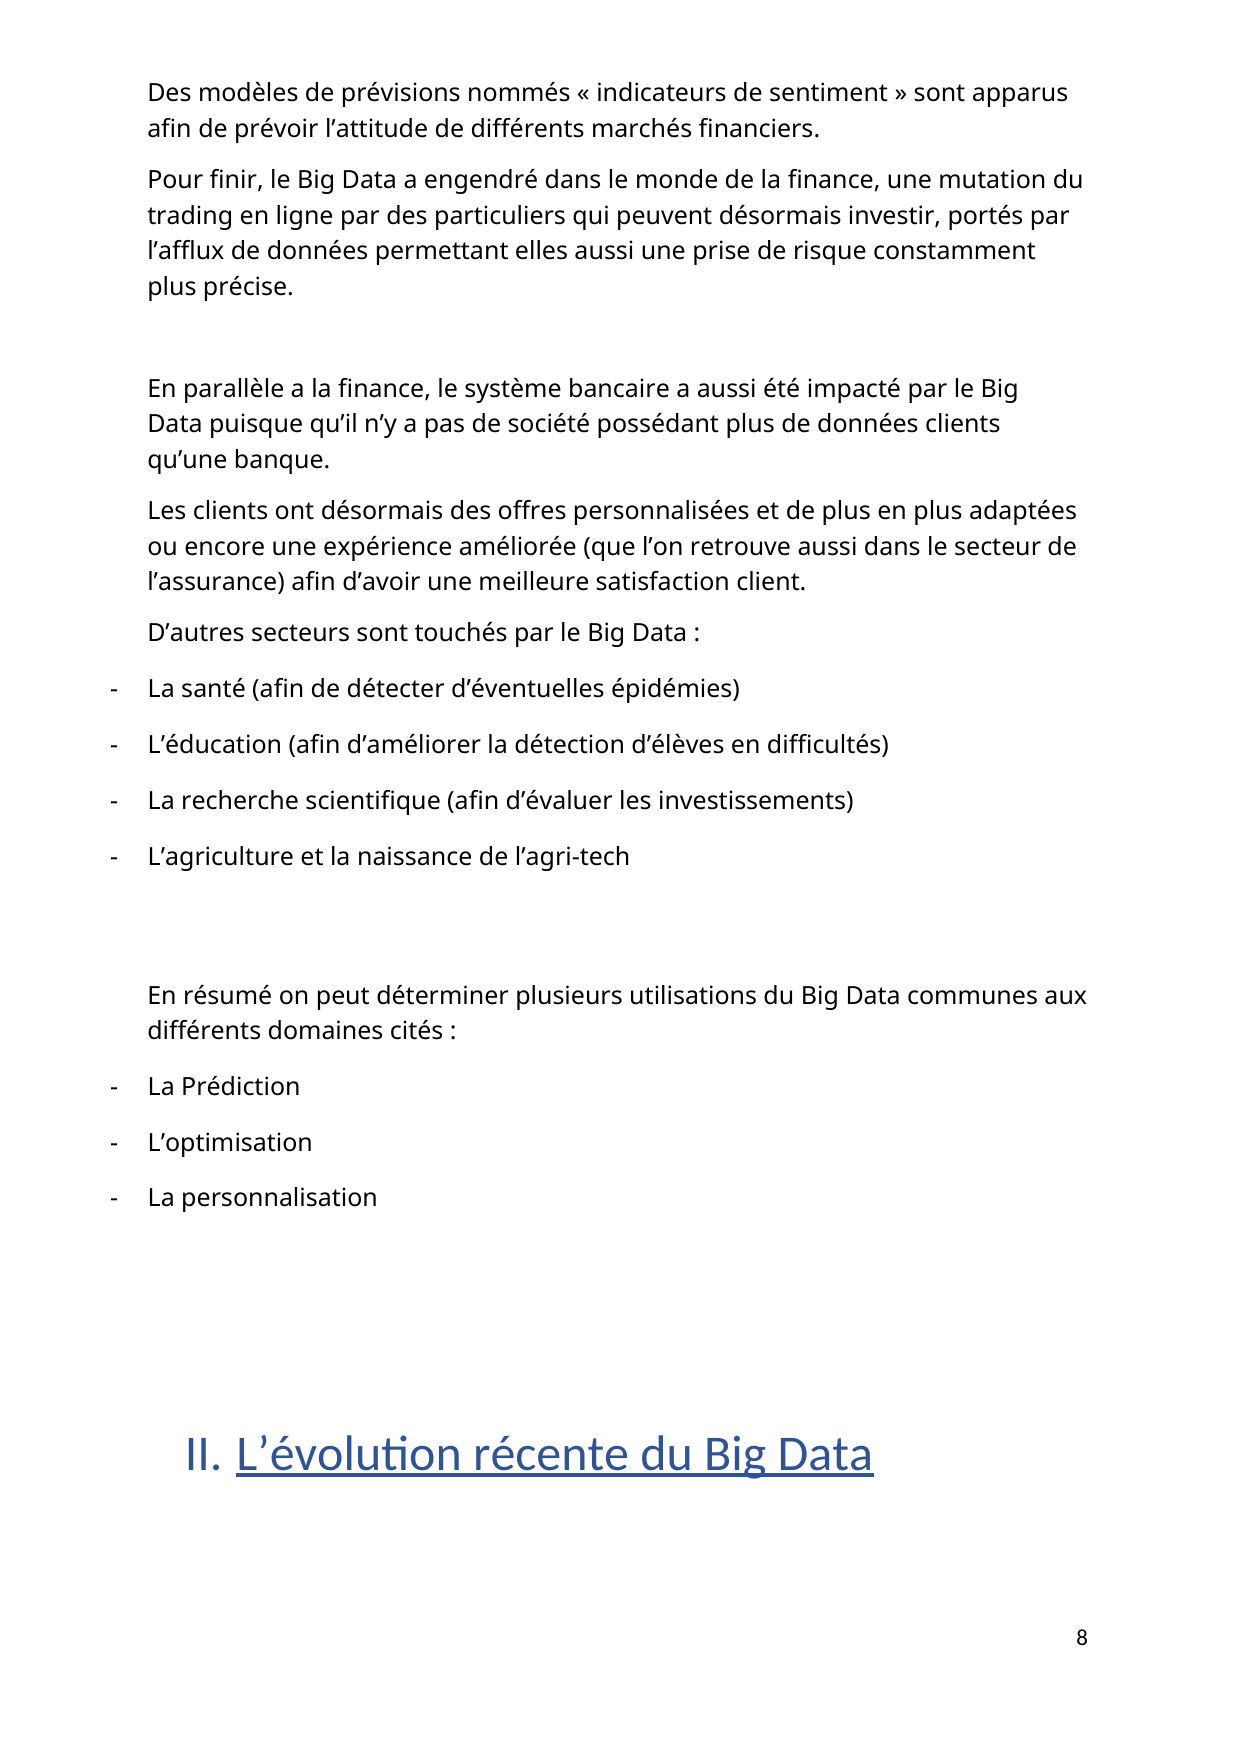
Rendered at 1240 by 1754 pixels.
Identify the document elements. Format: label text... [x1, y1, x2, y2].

list L’optimisation [110, 1124, 1092, 1158]
list La recherche scientifique (afin d’évaluer les investissements) [110, 782, 1092, 816]
list La personnalisation [110, 1180, 1092, 1214]
list L’éducation (afin d’améliorer la détection d’élèves en difficultés) [110, 727, 1092, 761]
text Pour finir, le Big Data a engendré dans le monde de la finance, une mutation du trading en ligne par des particuliers qui peuvent désormais investir, portés par l’afflux de données permettant elles aussi une prise de risque constamment plus précise. [147, 162, 1092, 302]
text En résumé on peut déterminer plusieurs utilisations du Big Data communes aux différents domaines cités : [147, 977, 1092, 1047]
text Des modèles de prévisions nommés « indicateurs de sentiment » sont apparus afin de prévoir l’attitude de différents marchés financiers. [147, 75, 1092, 144]
subtitle II. L’évolution récente du Big Data [184, 1421, 1136, 1482]
list L’agriculture et la naissance de l’agri-tech [110, 838, 1092, 872]
list La Prédiction [110, 1068, 1092, 1102]
text D’autres secteurs sont touchés par le Big Data : [147, 615, 1092, 649]
list La santé (afin de détecter d’éventuelles épidémies) [110, 671, 1092, 705]
text En parallèle a la finance, le système bancaire a aussi été impacté par le Big Data puisque qu’il n’y a pas de société possédant plus de données clients qu’une banque. [147, 371, 1036, 475]
text Les clients ont désormais des offres personnalisées et de plus en plus adaptées ou encore une expérience améliorée (que l’on retrouve aussi dans le secteur de l’assurance) afin d’avoir une meilleure satisfaction client. [147, 493, 1092, 598]
